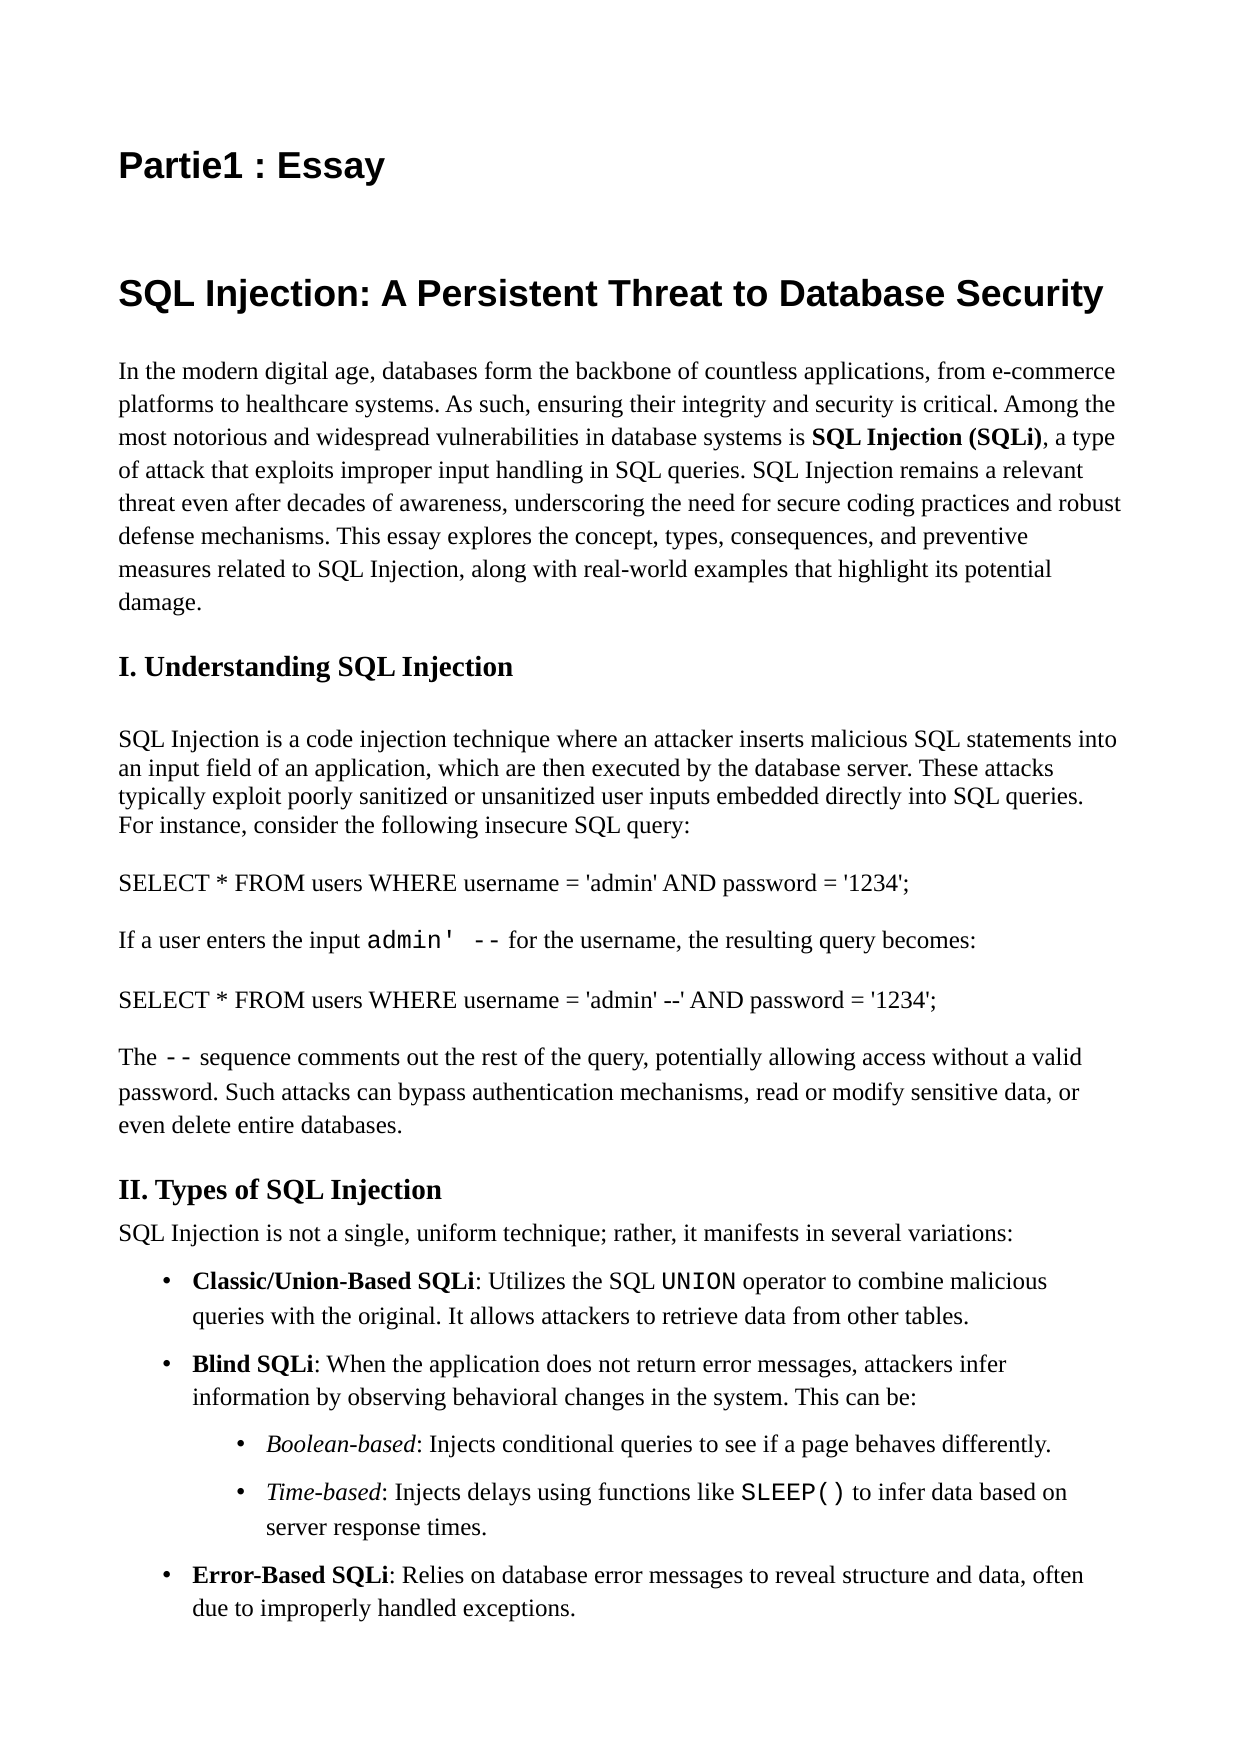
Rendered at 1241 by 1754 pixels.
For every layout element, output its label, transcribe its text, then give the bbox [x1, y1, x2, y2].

list Time-based: Injects delays using functions like SLEEP() to infer data based on server response times. [236, 1477, 1122, 1541]
subtitle I. Understanding SQL Injection [118, 649, 1122, 683]
text The -- sequence comments out the rest of the query, potentially allowing access without a valid password. Such attacks can bypass authentication mechanisms, read or modify sensitive data, or even delete entire databases. [118, 1042, 1122, 1139]
subtitle II. Types of SQL Injection [118, 1172, 1122, 1206]
list Error-Based SQLi: Relies on database error messages to reveal structure and data, often due to improperly handled exceptions. [162, 1560, 1122, 1622]
subtitle SQL Injection: A Persistent Threat to Database Security [118, 271, 1122, 314]
text SELECT * FROM users WHERE username = 'admin' AND password = '1234'; [118, 868, 1122, 896]
text SQL Injection is not a single, uniform technique; rather, it manifests in several variations: [118, 1218, 1122, 1247]
subtitle Partie1 : Essay [118, 143, 1122, 186]
list Blind SQLi: When the application does not return error messages, attackers infer information by observing behavioral changes in the system. This can be: [162, 1349, 1122, 1411]
list Boolean-based: Injects conditional queries to see if a page behaves differently. [236, 1429, 1122, 1458]
text In the modern digital age, databases form the backbone of countless applications, from e-commerce platforms to healthcare systems. As such, ensuring their integrity and security is critical. Among the most notorious and widespread vulnerabilities in database systems is SQL Injection (SQLi), a type of attack that exploits improper input handling in SQL queries. SQL Injection remains a relevant threat even after decades of awareness, underscoring the need for secure coding practices and robust defense mechanisms. This essay explores the concept, types, consequences, and preventive measures related to SQL Injection, along with real-world examples that highlight its potential damage. [118, 356, 1122, 616]
text SQL Injection is a code injection technique where an attacker inserts malicious SQL statements into an input field of an application, which are then executed by the database server. These attacks typically exploit poorly sanitized or unsanitized user inputs embedded directly into SQL queries. For instance, consider the following insecure SQL query: [118, 724, 1122, 839]
list Classic/Union-Based SQLi: Utilizes the SQL UNION operator to combine malicious queries with the original. It allows attackers to retrieve data from other tables. [162, 1266, 1122, 1330]
text If a user enters the input admin' -- for the username, the resulting query becomes: [118, 925, 1122, 956]
text SELECT * FROM users WHERE username = 'admin' --' AND password = '1234'; [118, 985, 1122, 1013]
